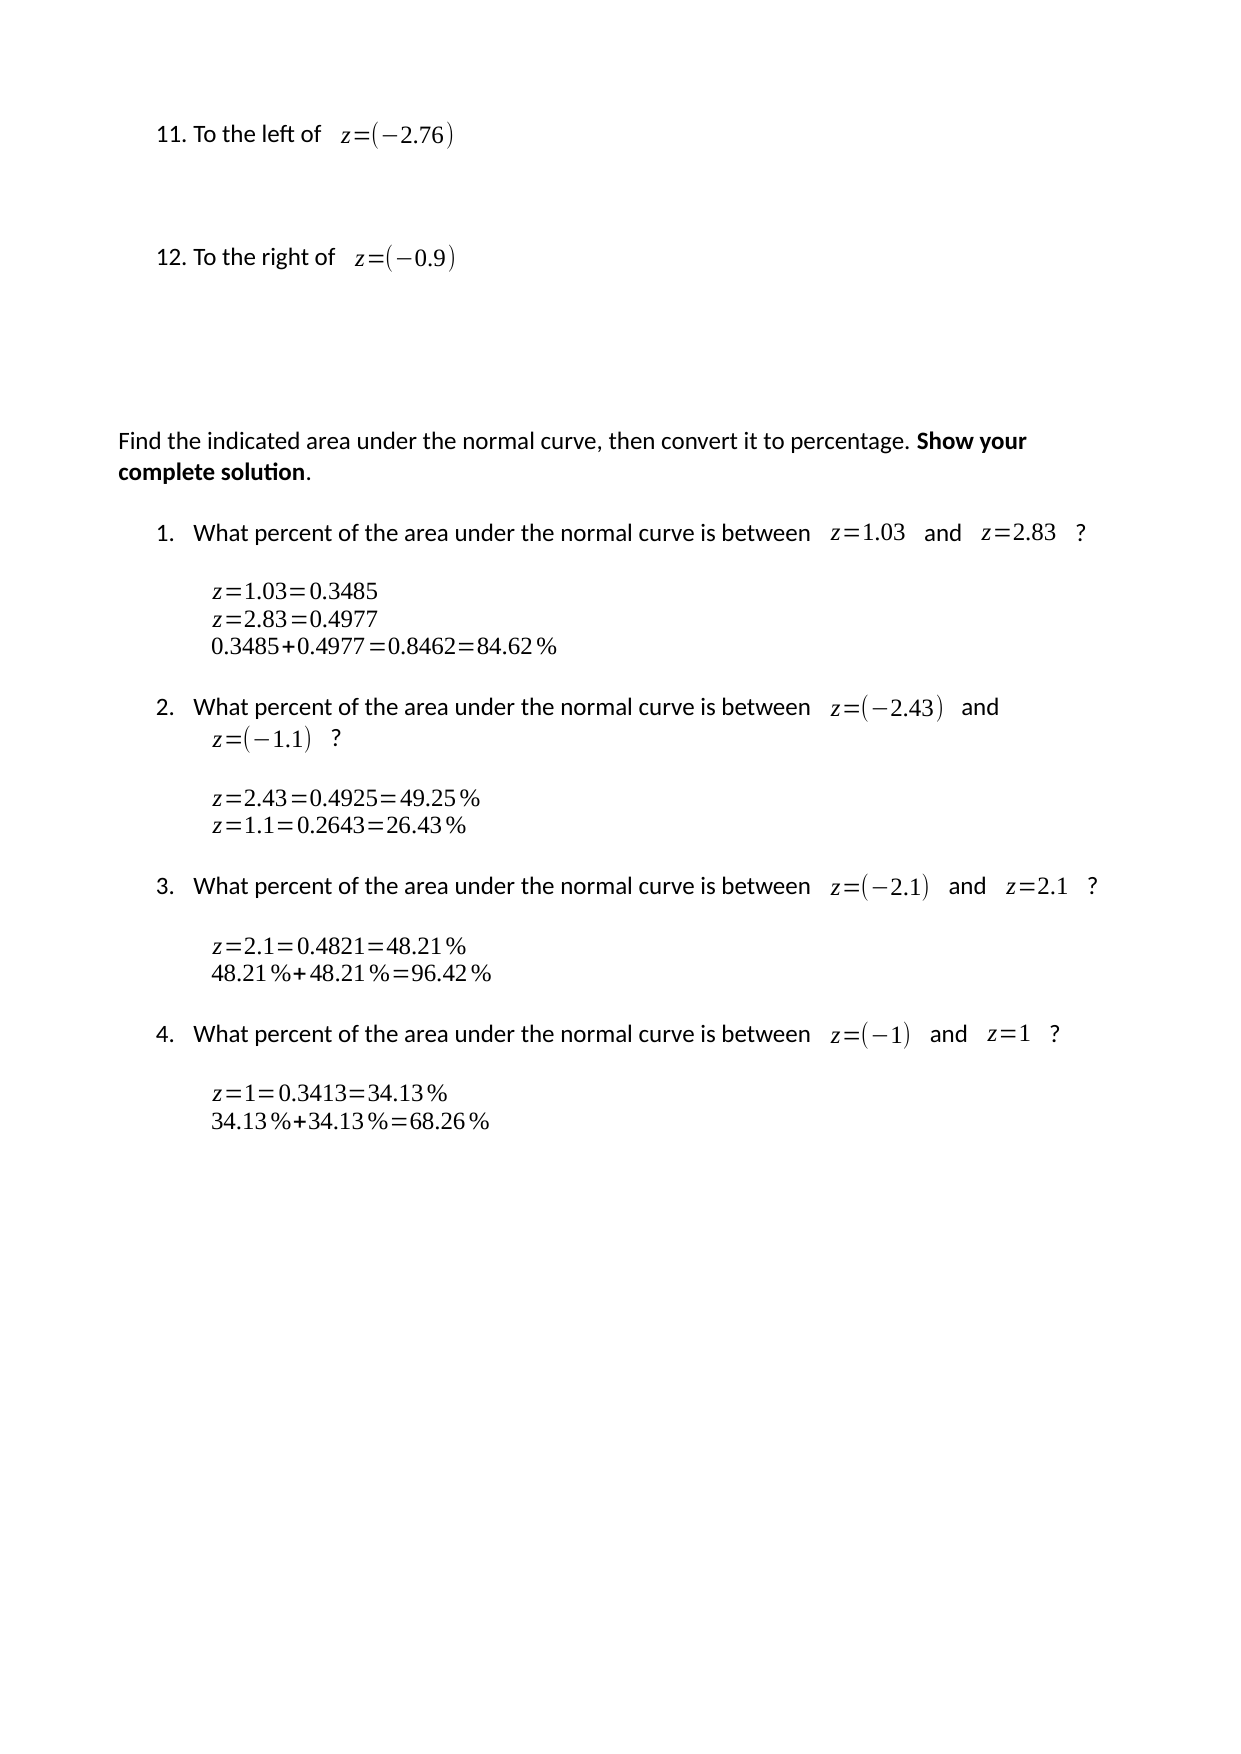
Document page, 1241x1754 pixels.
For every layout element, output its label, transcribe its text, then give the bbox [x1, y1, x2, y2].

list What percent of the area under the normal curve is betweenand? [156, 1018, 1122, 1049]
list To the left of [156, 118, 1122, 149]
list What percent of the area under the normal curve is betweenand? [156, 517, 1122, 547]
list What percent of the area under the normal curve is betweenand? [156, 691, 1122, 754]
text Find the indicated area under the normal curve, then convert it to percentage. Show your complete solution. [118, 425, 1122, 486]
list To the right of [156, 241, 1122, 273]
list What percent of the area under the normal curve is betweenand? [156, 870, 1122, 902]
